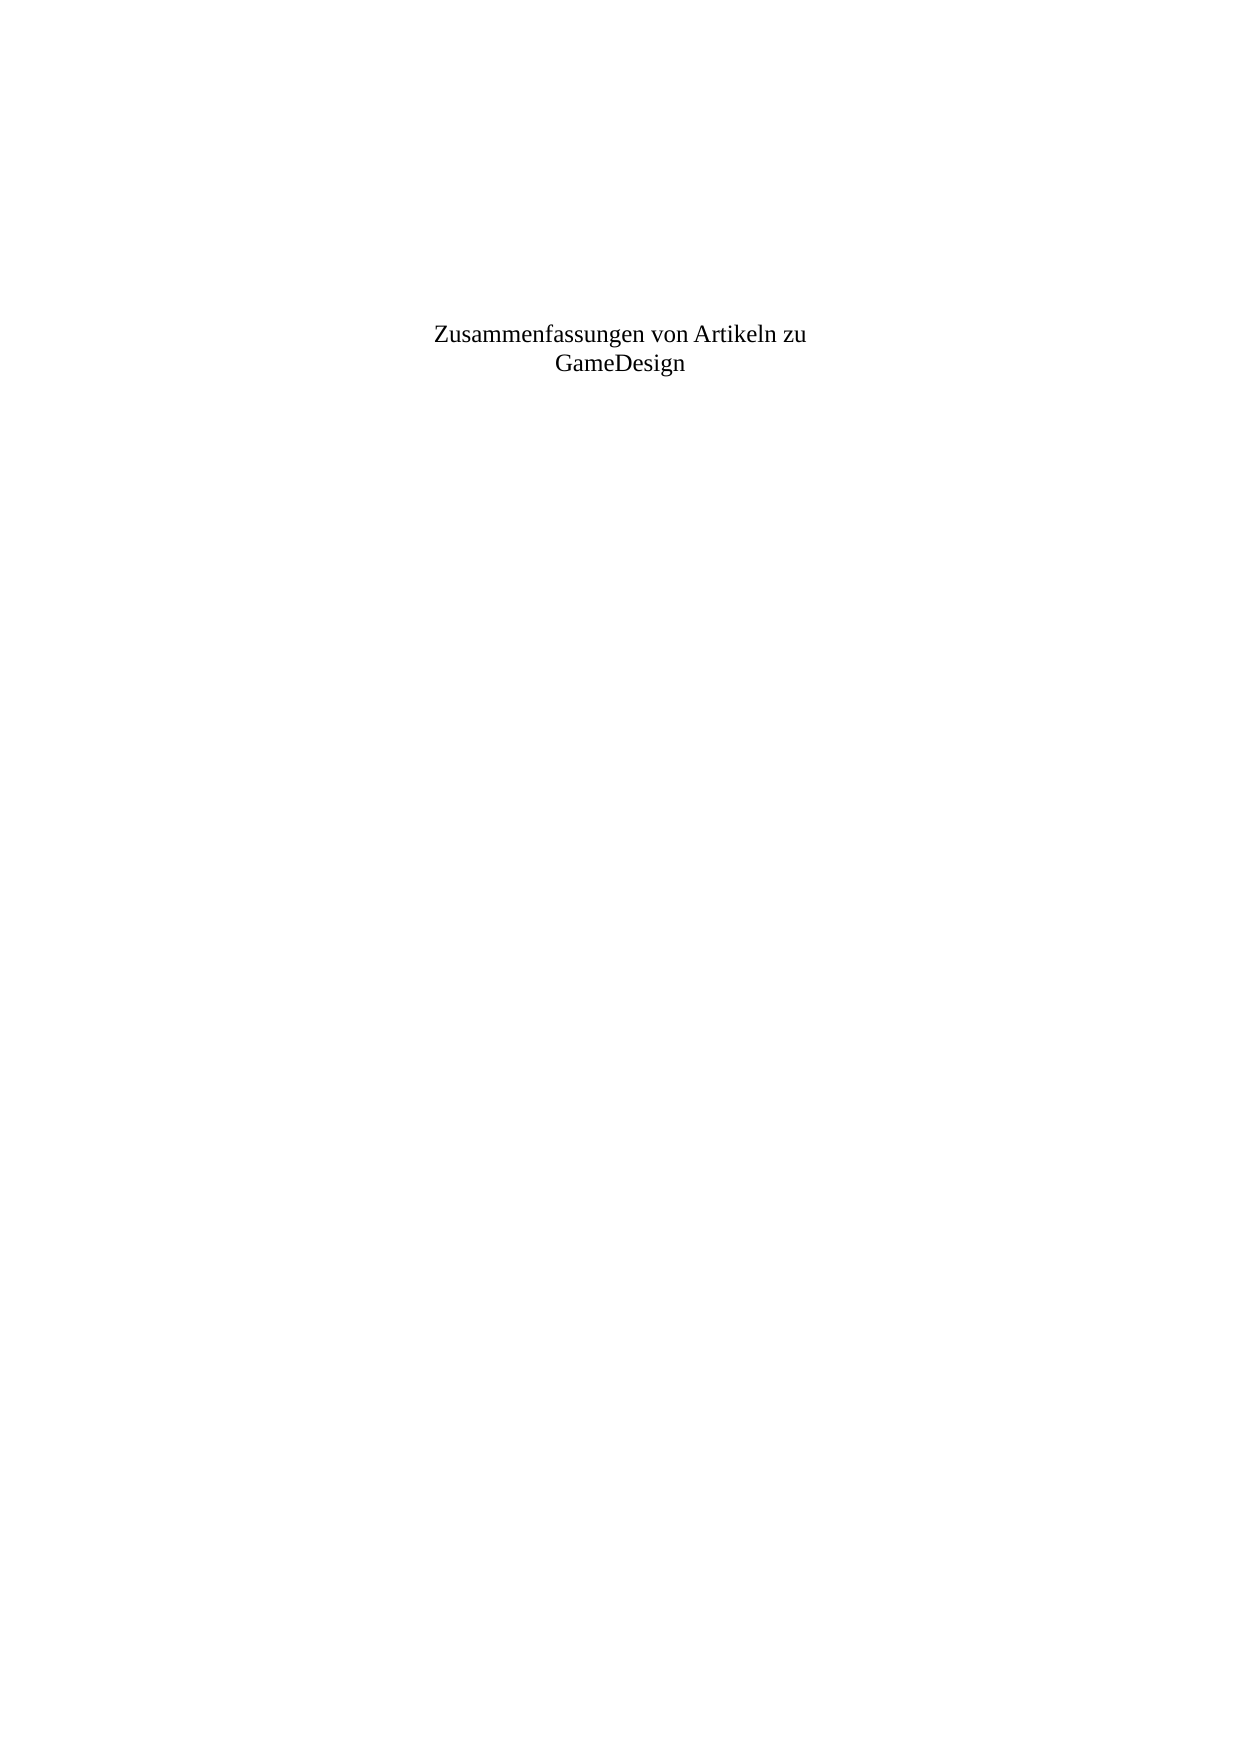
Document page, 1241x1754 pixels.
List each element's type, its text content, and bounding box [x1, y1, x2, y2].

text GameDesign [118, 348, 1122, 377]
text Zusammenfassungen von Artikeln zu [118, 319, 1122, 348]
